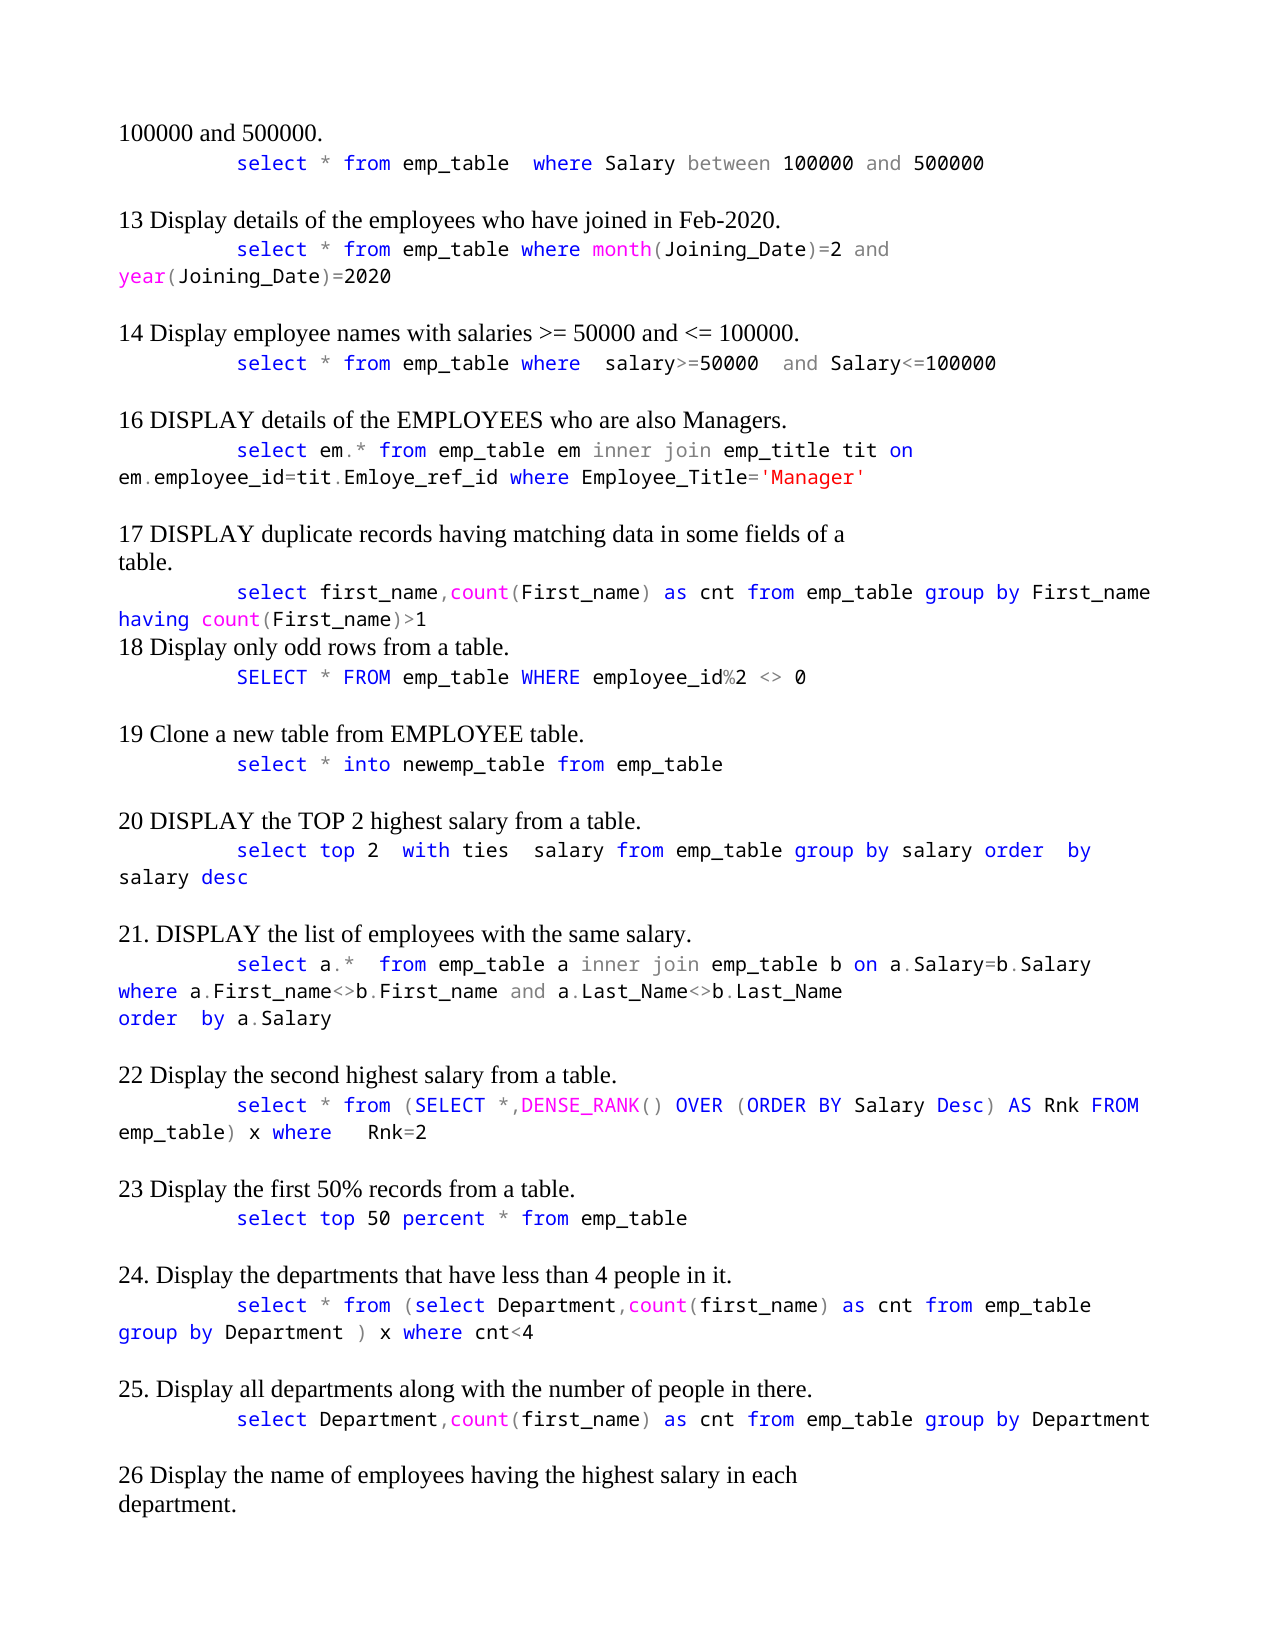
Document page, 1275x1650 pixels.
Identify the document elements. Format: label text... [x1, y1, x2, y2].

text 23 Display the first 50% records from a table. [118, 1174, 1157, 1202]
text 14 Display employee names with salaries >= 50000 and <= 100000. [118, 318, 1157, 347]
text 13 Display details of the employees who have joined in Feb-2020. [118, 205, 1157, 233]
text select * from (SELECT *,DENSE_RANK() OVER (ORDER BY Salary Desc) AS Rnk FROM emp_table) x where Rnk=2 [118, 1089, 1157, 1145]
text 25. Display all departments along with the number of people in there. [118, 1374, 1157, 1403]
text 21. DISPLAY the list of employees with the same salary. [118, 919, 1157, 948]
text 19 Clone a new table from EMPLOYEE table. [118, 719, 1157, 748]
text select * from emp_table where month(Joining_Date)=2 and year(Joining_Date)=2020 [118, 233, 1157, 290]
text select * from emp_table where Salary between 100000 and 500000 [118, 147, 1157, 176]
text select * from (select Department,count(first_name) as cnt from emp_table group by Department ) x where cnt<4 [118, 1289, 1157, 1345]
text 22 Display the second highest salary from a table. [118, 1060, 1157, 1089]
text SELECT * FROM emp_table WHERE employee_id%2 <> 0 [118, 661, 1157, 690]
text 18 Display only odd rows from a table. [118, 632, 1157, 661]
text 100000 and 500000. [118, 118, 1157, 147]
text select * from emp_table where salary>=50000 and Salary<=100000 [118, 347, 1157, 376]
text select em.* from emp_table em inner join emp_title tit on em.employee_id=tit.Emloye_ref_id where Employee_Title='Manager' [118, 434, 1157, 490]
text select top 2 with ties salary from emp_table group by salary order by salary desc [118, 834, 1157, 891]
text department. [118, 1489, 1157, 1518]
text table. [118, 547, 1157, 576]
text 17 DISPLAY duplicate records having matching data in some fields of a [118, 519, 1157, 547]
text select top 50 percent * from emp_table [118, 1202, 1157, 1232]
text 26 Display the name of employees having the highest salary in each [118, 1461, 1157, 1489]
text order by a.Salary [118, 1004, 1157, 1031]
text select a.* from emp_table a inner join emp_table b on a.Salary=b.Salary where a.First_name<>b.First_name and a.Last_Name<>b.Last_Name [118, 948, 1157, 1004]
text 20 DISPLAY the TOP 2 highest salary from a table. [118, 806, 1157, 834]
text 16 DISPLAY details of the EMPLOYEES who are also Managers. [118, 405, 1157, 434]
text select Department,count(first_name) as cnt from emp_table group by Department [118, 1403, 1157, 1432]
text select first_name,count(First_name) as cnt from emp_table group by First_name having count(First_name)>1 [118, 576, 1157, 632]
text 24. Display the departments that have less than 4 people in it. [118, 1260, 1157, 1289]
text select * into newemp_table from emp_table [118, 748, 1157, 777]
